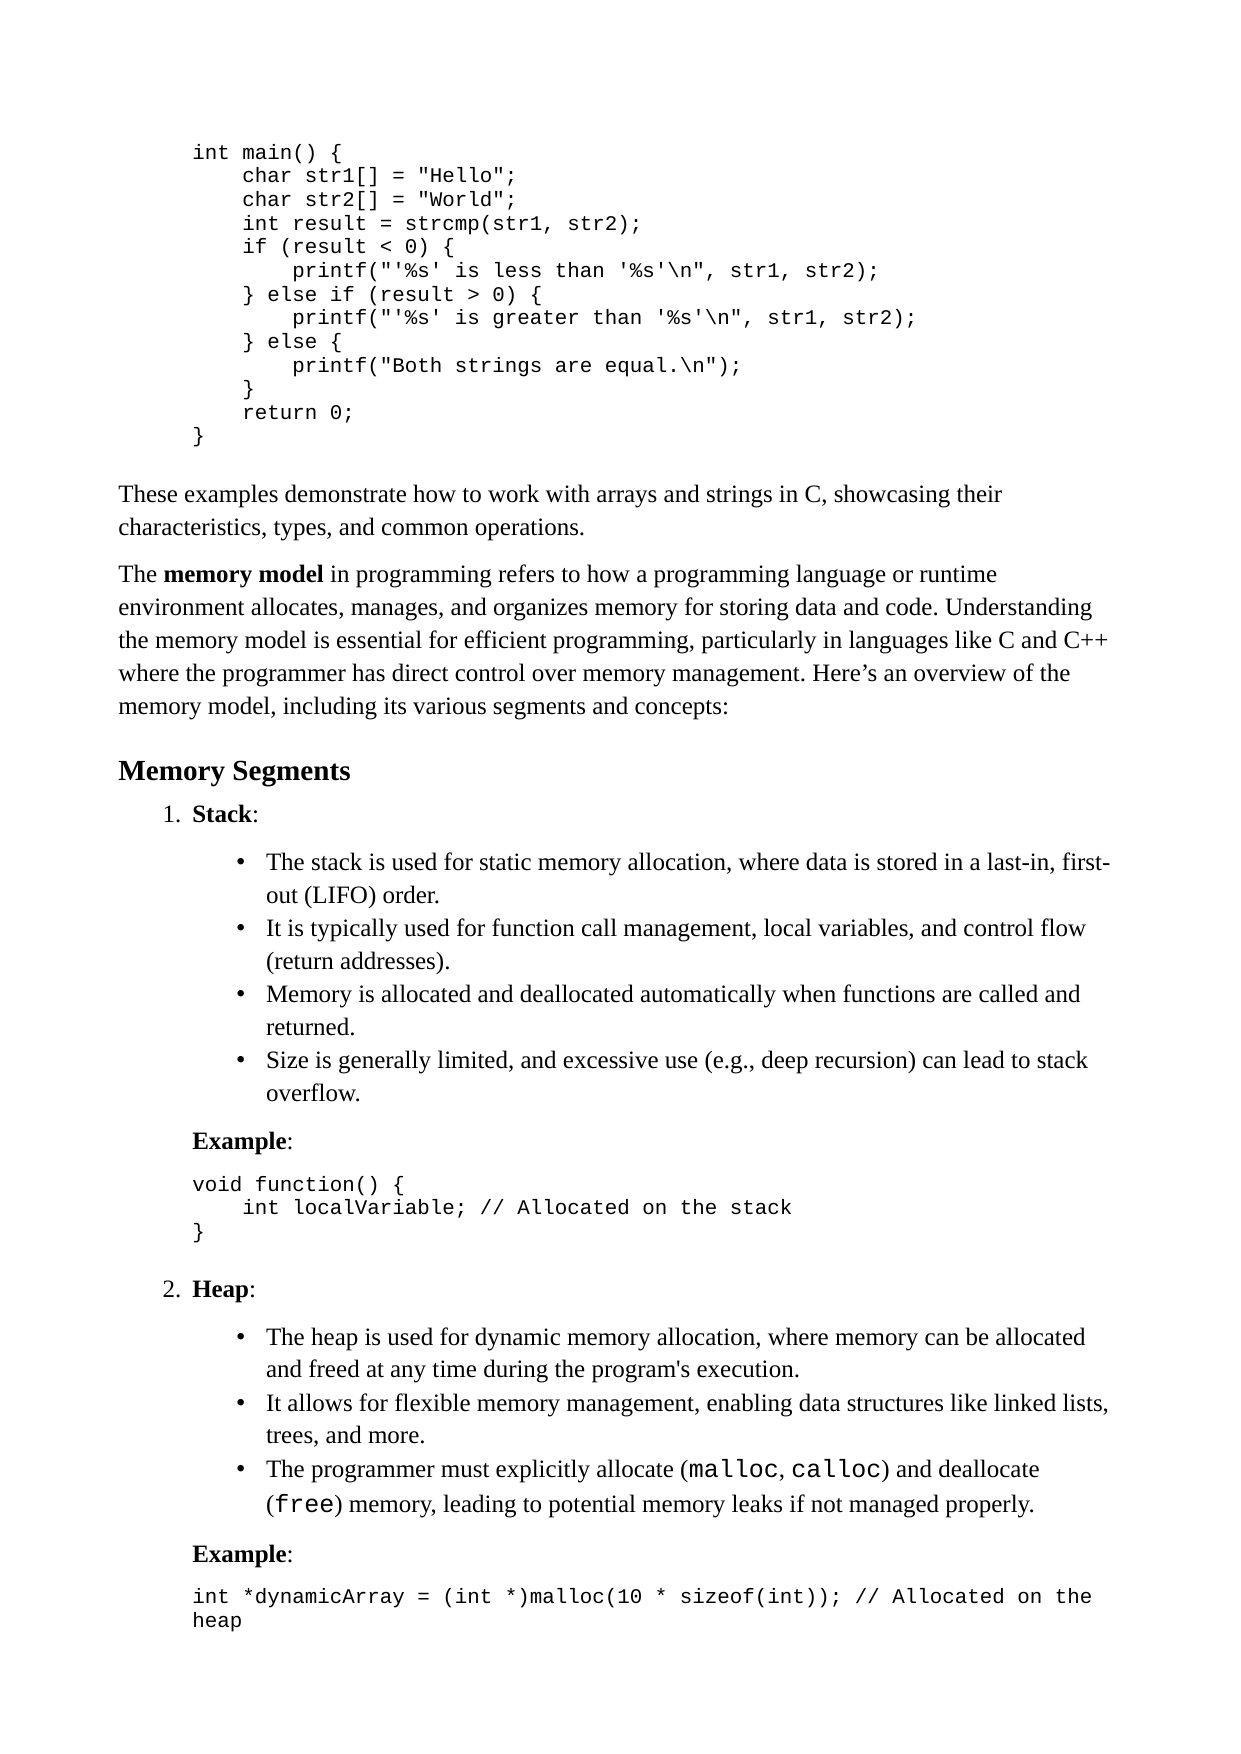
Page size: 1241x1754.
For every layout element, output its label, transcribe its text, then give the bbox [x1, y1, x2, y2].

list Example: [162, 1126, 1122, 1155]
list It allows for flexible memory management, enabling data structures like linked lists, trees, and more. [236, 1388, 1122, 1449]
list int localVariable; // Allocated on the stack [162, 1197, 1122, 1221]
list printf("'%s' is greater than '%s'\n", str1, str2); [162, 307, 1122, 331]
list The heap is used for dynamic memory allocation, where memory can be allocated and freed at any time during the program's execution. [236, 1322, 1122, 1383]
list printf("'%s' is less than '%s'\n", str1, str2); [162, 260, 1122, 284]
list It is typically used for function call management, local variables, and control flow (return addresses). [236, 913, 1122, 975]
list The programmer must explicitly allocate (malloc, calloc) and deallocate (free) memory, leading to potential memory leaks if not managed properly. [236, 1454, 1122, 1519]
list Example: [162, 1539, 1122, 1567]
list int *dynamicArray = (int *)malloc(10 * sizeof(int)); // Allocated on the heap [162, 1586, 1122, 1634]
list } [162, 378, 1122, 402]
list char str2[] = "World"; [162, 189, 1122, 213]
list printf("Both strings are equal.\n"); [162, 354, 1122, 378]
list char str1[] = "Hello"; [162, 165, 1122, 189]
list } else if (result > 0) { [162, 284, 1122, 307]
list if (result < 0) { [162, 236, 1122, 260]
list Stack: [162, 799, 1122, 828]
list void function() { [162, 1173, 1122, 1197]
list return 0; [162, 402, 1122, 426]
list int main() { [162, 142, 1122, 165]
list Size is generally limited, and excessive use (e.g., deep recursion) can lead to stack overflow. [236, 1045, 1122, 1107]
list } else { [162, 331, 1122, 354]
list int result = strcmp(str1, str2); [162, 213, 1122, 236]
list The stack is used for static memory allocation, where data is stored in a last-in, first-out (LIFO) order. [236, 847, 1122, 909]
list Memory is allocated and deallocated automatically when functions are called and returned. [236, 979, 1122, 1041]
list Heap: [162, 1274, 1122, 1303]
list } [162, 1221, 1122, 1244]
text The memory model in programming refers to how a programming language or runtime environment allocates, manages, and organizes memory for storing data and code. Understanding the memory model is essential for efficient programming, particularly in languages like C and C++ where the programmer has direct control over memory management. Here’s an overview of the memory model, including its various segments and concepts: [118, 559, 1122, 720]
text These examples demonstrate how to work with arrays and strings in C, showcasing their characteristics, types, and common operations. [118, 479, 1122, 540]
subtitle Memory Segments [118, 753, 1122, 787]
list } [162, 426, 1122, 449]
